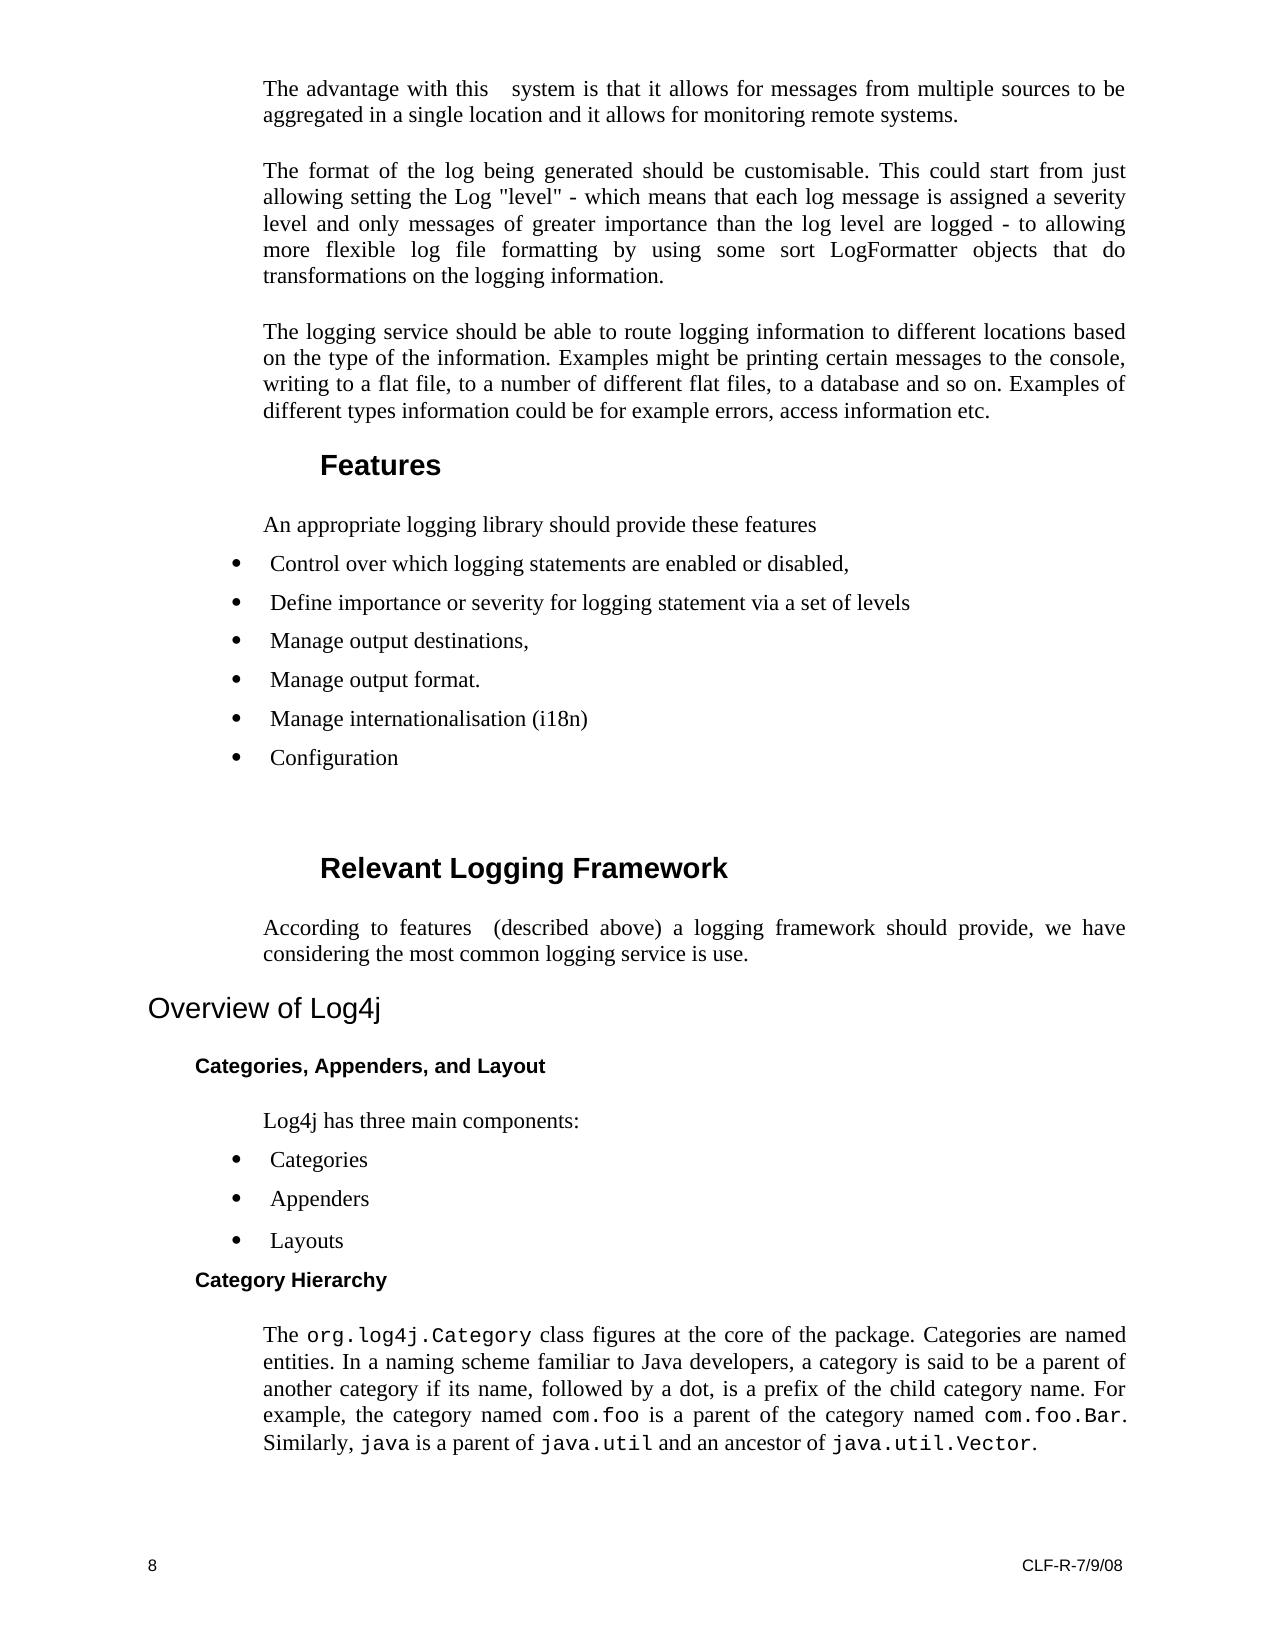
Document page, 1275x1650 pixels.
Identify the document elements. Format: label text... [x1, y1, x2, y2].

text The org.log4j.Category class figures at the core of the package. Categories are named entities. In a naming scheme familiar to Java developers, a category is said to be a parent of another category if its name, followed by a dot, is a prefix of the child category name. For example, the category named com.foo is a parent of the category named com.foo.Bar. Similarly, java is a parent of java.util and an ancestor of java.util.Vector. [263, 1321, 1127, 1456]
list Control over which logging statements are enabled or disabled, [232, 550, 1127, 576]
list Manage internationalisation (i18n) [232, 705, 1127, 732]
text An appropriate logging library should provide these features [263, 511, 1127, 537]
list Layouts [232, 1224, 1127, 1255]
list Manage output destinations, [232, 627, 1127, 654]
list Configuration [232, 744, 1127, 770]
list Manage output format. [232, 666, 1127, 693]
text According to features (described above) a logging framework should provide, we have considering the most common logging service is use. [263, 914, 1127, 966]
list Categories [232, 1146, 1127, 1172]
list Define importance or severity for logging statement via a set of levels [232, 589, 1127, 615]
subtitle Categories, Appenders, and Layout [195, 1054, 1127, 1078]
text The format of the log being generated should be customisable. This could start from just allowing setting the Log "level" - which means that each log message is assigned a severity level and only messages of greater importance than the log level are logged - to allowing more flexible log file formatting by using some sort LogFormatter objects that do transformations on the logging information. [263, 157, 1127, 289]
list Appenders [232, 1185, 1127, 1211]
text The logging service should be able to route logging information to different locations based on the type of the information. Examples might be printing certain messages to the console, writing to a flat file, to a number of different flat files, to a database and so on. Examples of different types information could be for example errors, access information etc. [263, 318, 1127, 423]
subtitle Relevant Logging Framework [148, 851, 1127, 884]
subtitle Category Hierarchy [195, 1267, 1127, 1291]
subtitle Overview of Log4j [0, 991, 1127, 1025]
text The advantage with this system is that it allows for messages from multiple sources to be aggregated in a single location and it allows for monitoring remote systems. [263, 75, 1127, 128]
subtitle Features [148, 448, 1127, 482]
text Log4j has three main components: [263, 1107, 1127, 1133]
